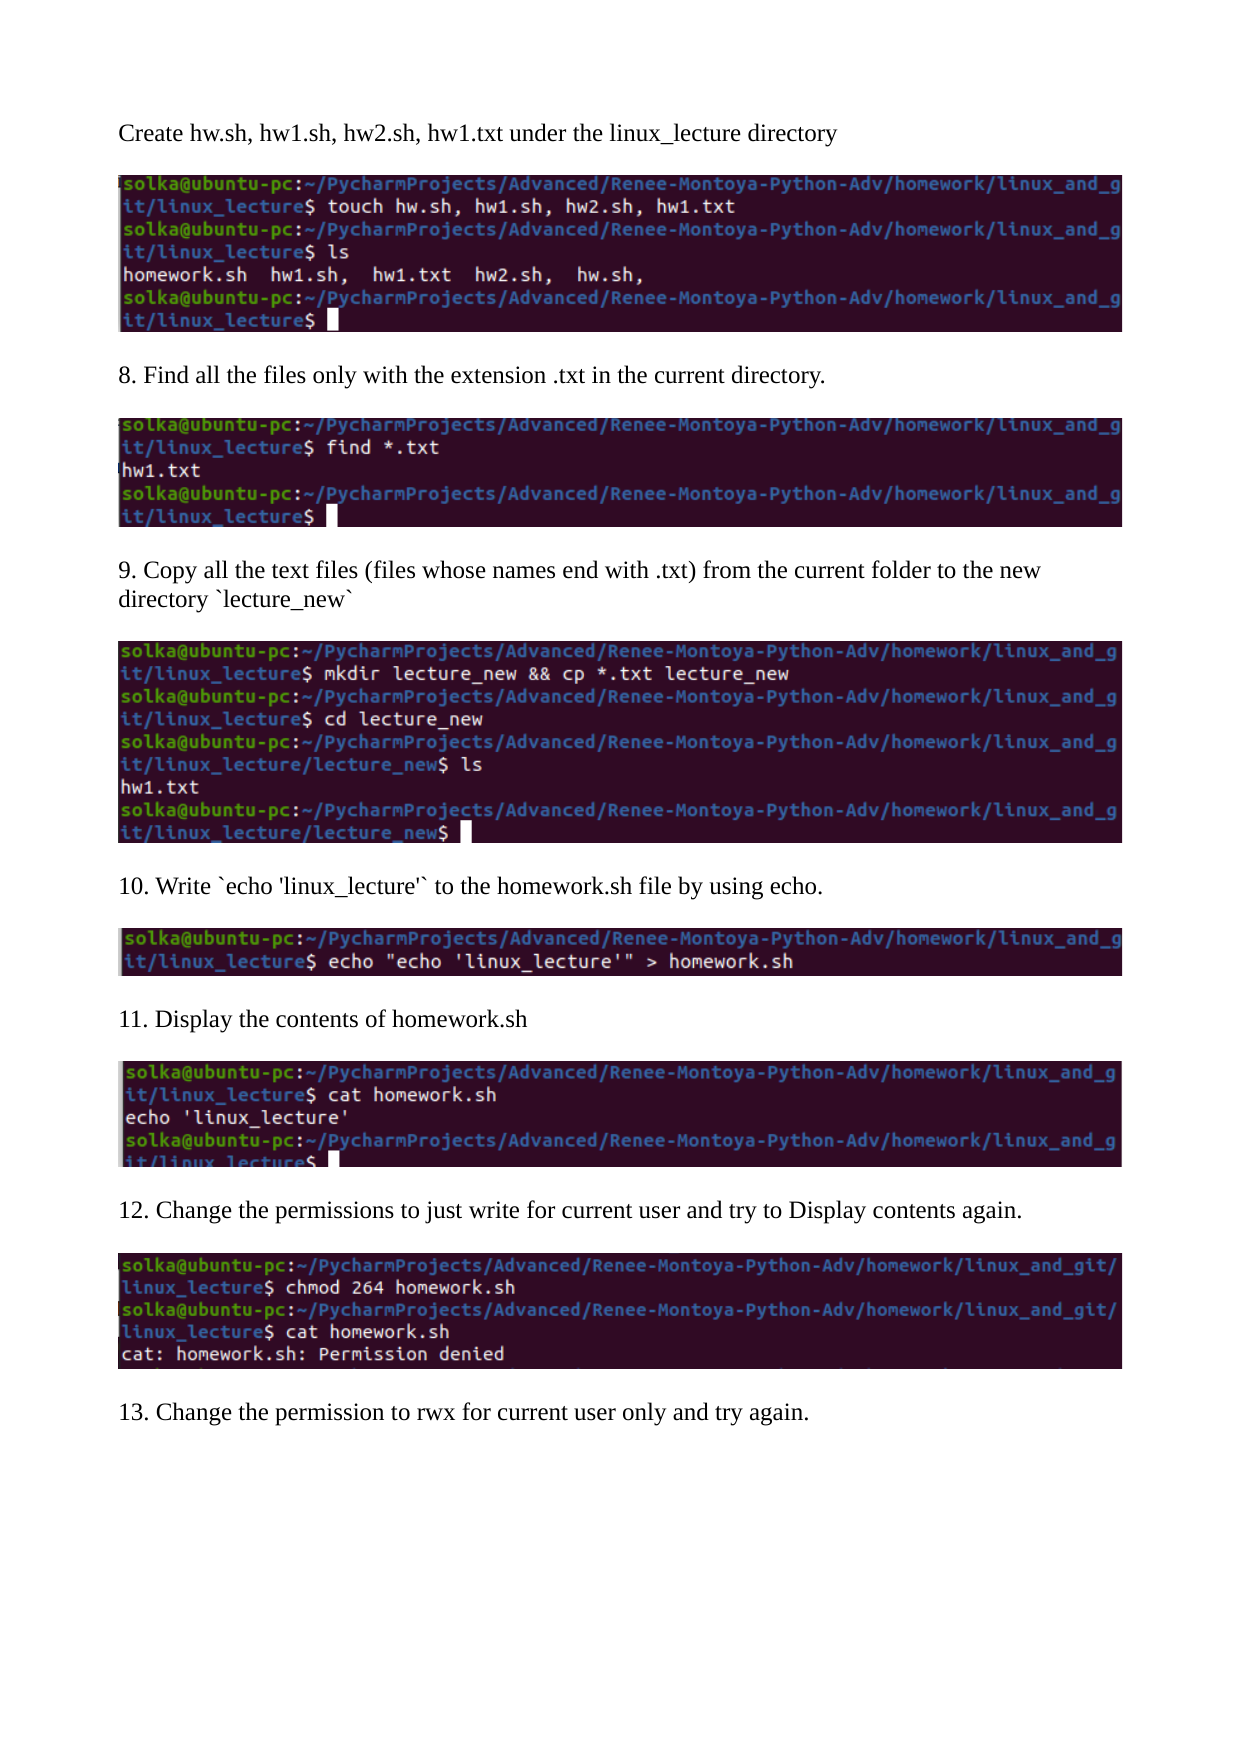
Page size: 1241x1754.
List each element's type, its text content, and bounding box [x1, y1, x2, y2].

text 12. Change the permissions to just write for current user and try to Display contents again. [118, 1196, 1122, 1224]
text Create hw.sh, hw1.sh, hw2.sh, hw1.txt under the linux_lecture directory [118, 118, 1122, 147]
picture [118, 928, 1123, 976]
text 10. Write `echo 'linux_lecture'` to the homework.sh file by using echo. [118, 871, 1122, 900]
picture [118, 1061, 1123, 1167]
text 9. Copy all the text files (files whose names end with .txt) from the current folder to the new directory `lecture_new` [118, 555, 1122, 613]
picture [118, 175, 1123, 332]
text 8. Find all the files only with the extension .txt in the current directory. [118, 361, 1122, 389]
picture [118, 1253, 1123, 1369]
picture [118, 418, 1123, 527]
text 13. Change the permission to rwx for current user only and try again. [118, 1397, 1122, 1426]
picture [118, 641, 1123, 843]
text 11. Display the contents of homework.sh [118, 1004, 1122, 1033]
